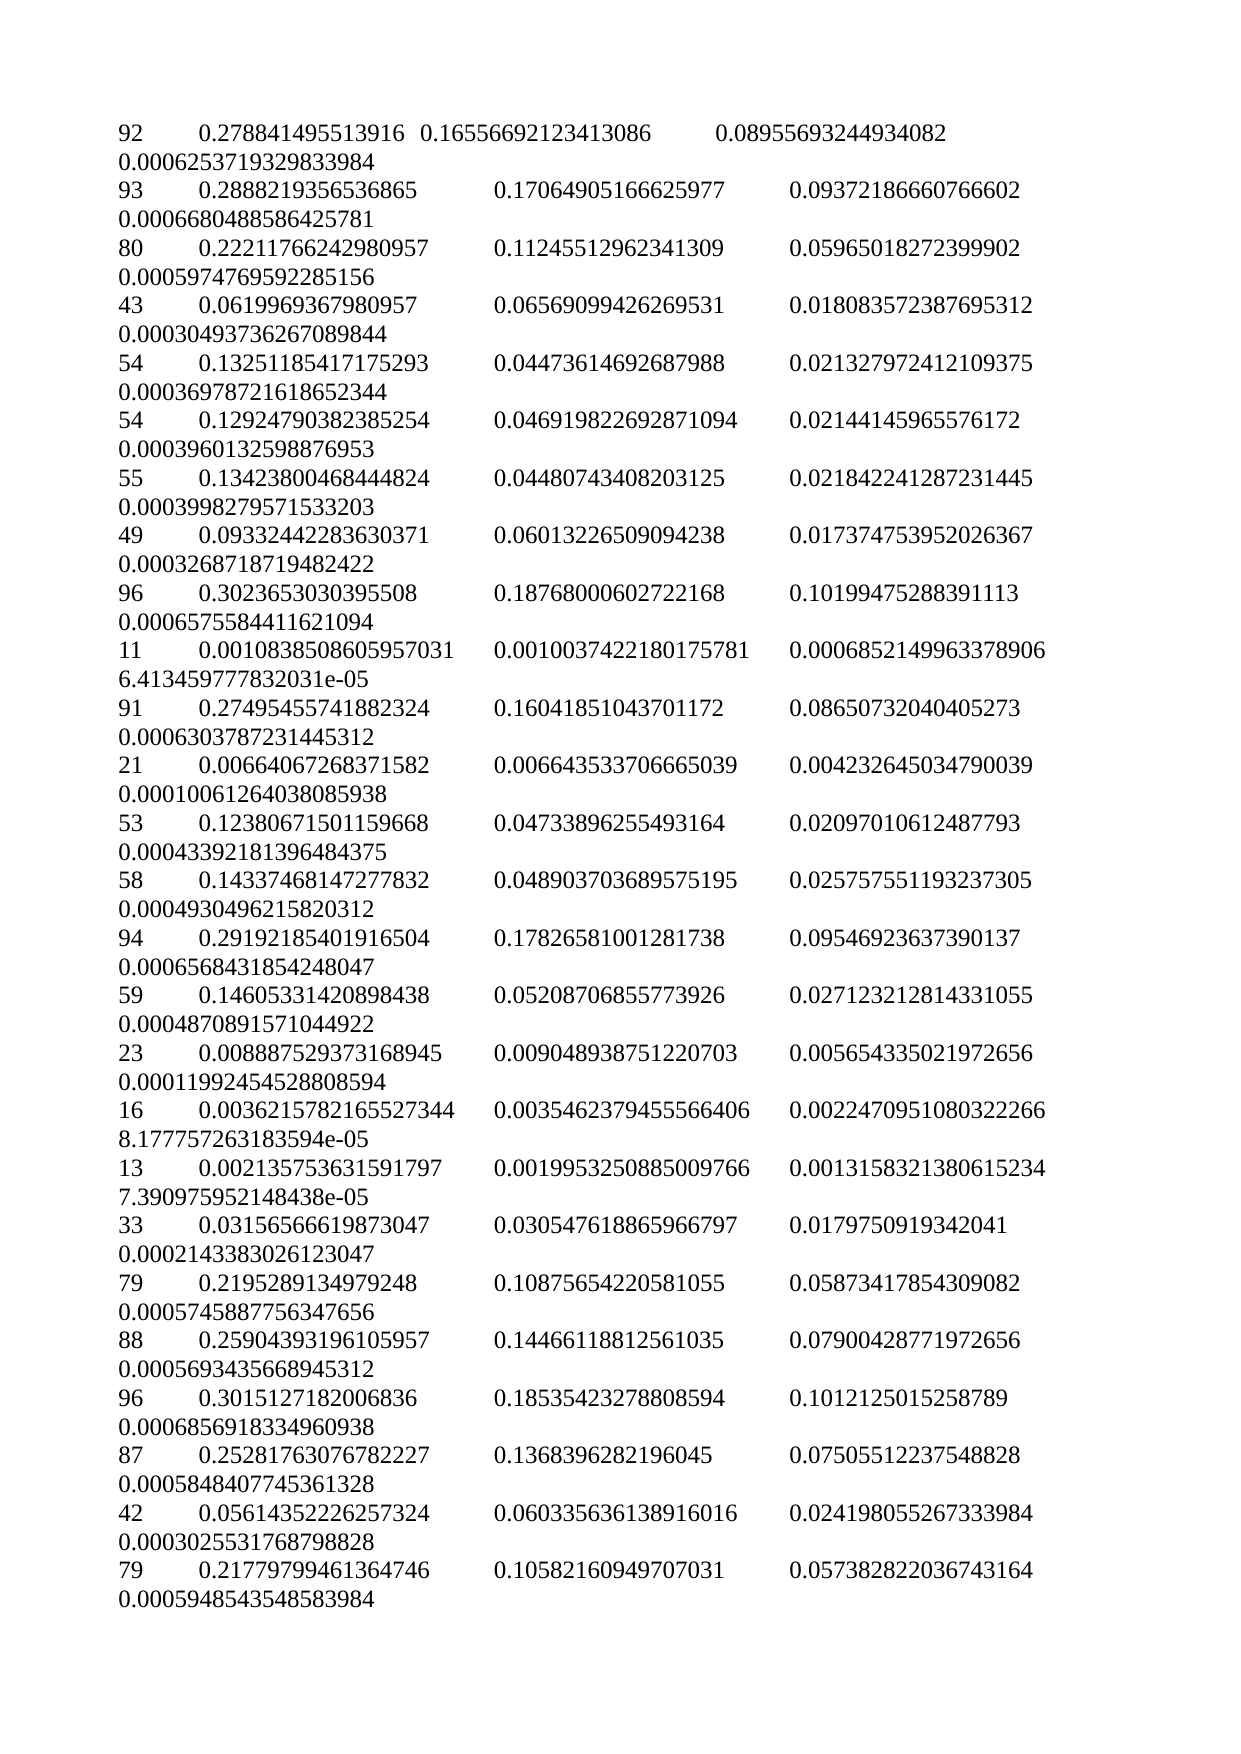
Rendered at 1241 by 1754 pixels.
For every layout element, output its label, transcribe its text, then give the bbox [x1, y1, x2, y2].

text 88 0.25904393196105957 0.14466118812561035 0.07900428771972656 0.0005693435668945312 [118, 1326, 1122, 1383]
text 91 0.27495455741882324 0.16041851043701172 0.08650732040405273 0.0006303787231445312 [118, 693, 1122, 751]
text 53 0.12380671501159668 0.04733896255493164 0.02097010612487793 0.00043392181396484375 [118, 808, 1122, 866]
text 92 0.278841495513916 0.16556692123413086 0.08955693244934082 0.0006253719329833984 [118, 118, 1122, 176]
text 54 0.13251185417175293 0.04473614692687988 0.021327972412109375 0.00036978721618652344 [118, 348, 1122, 406]
text 94 0.29192185401916504 0.17826581001281738 0.09546923637390137 0.0006568431854248047 [118, 923, 1122, 981]
text 33 0.03156566619873047 0.030547618865966797 0.0179750919342041 0.0002143383026123047 [118, 1211, 1122, 1268]
text 96 0.3015127182006836 0.18535423278808594 0.1012125015258789 0.0006856918334960938 [118, 1383, 1122, 1441]
text 11 0.0010838508605957031 0.0010037422180175781 0.0006852149963378906 6.413459777832031e-05 [118, 636, 1122, 693]
text 23 0.008887529373168945 0.009048938751220703 0.005654335021972656 0.00011992454528808594 [118, 1038, 1122, 1096]
text 43 0.0619969367980957 0.06569099426269531 0.018083572387695312 0.00030493736267089844 [118, 291, 1122, 348]
text 93 0.2888219356536865 0.17064905166625977 0.09372186660766602 0.0006680488586425781 [118, 176, 1122, 233]
text 21 0.00664067268371582 0.006643533706665039 0.004232645034790039 0.00010061264038085938 [118, 751, 1122, 808]
text 58 0.14337468147277832 0.048903703689575195 0.025757551193237305 0.0004930496215820312 [118, 866, 1122, 923]
text 59 0.14605331420898438 0.05208706855773926 0.027123212814331055 0.0004870891571044922 [118, 981, 1122, 1038]
text 79 0.21779799461364746 0.10582160949707031 0.057382822036743164 0.0005948543548583984 [118, 1556, 1122, 1613]
text 55 0.13423800468444824 0.04480743408203125 0.021842241287231445 0.0003998279571533203 [118, 463, 1122, 521]
text 80 0.22211766242980957 0.11245512962341309 0.05965018272399902 0.0005974769592285156 [118, 233, 1122, 291]
text 79 0.2195289134979248 0.10875654220581055 0.05873417854309082 0.0005745887756347656 [118, 1268, 1122, 1326]
text 42 0.05614352226257324 0.060335636138916016 0.024198055267333984 0.0003025531768798828 [118, 1498, 1122, 1556]
text 87 0.25281763076782227 0.1368396282196045 0.07505512237548828 0.0005848407745361328 [118, 1441, 1122, 1498]
text 16 0.0036215782165527344 0.0035462379455566406 0.0022470951080322266 8.177757263183594e-05 [118, 1096, 1122, 1153]
text 96 0.3023653030395508 0.18768000602722168 0.10199475288391113 0.0006575584411621094 [118, 578, 1122, 636]
text 54 0.12924790382385254 0.046919822692871094 0.02144145965576172 0.0003960132598876953 [118, 406, 1122, 463]
text 49 0.09332442283630371 0.06013226509094238 0.017374753952026367 0.0003268718719482422 [118, 521, 1122, 578]
text 13 0.002135753631591797 0.0019953250885009766 0.0013158321380615234 7.390975952148438e-05 [118, 1153, 1122, 1211]
